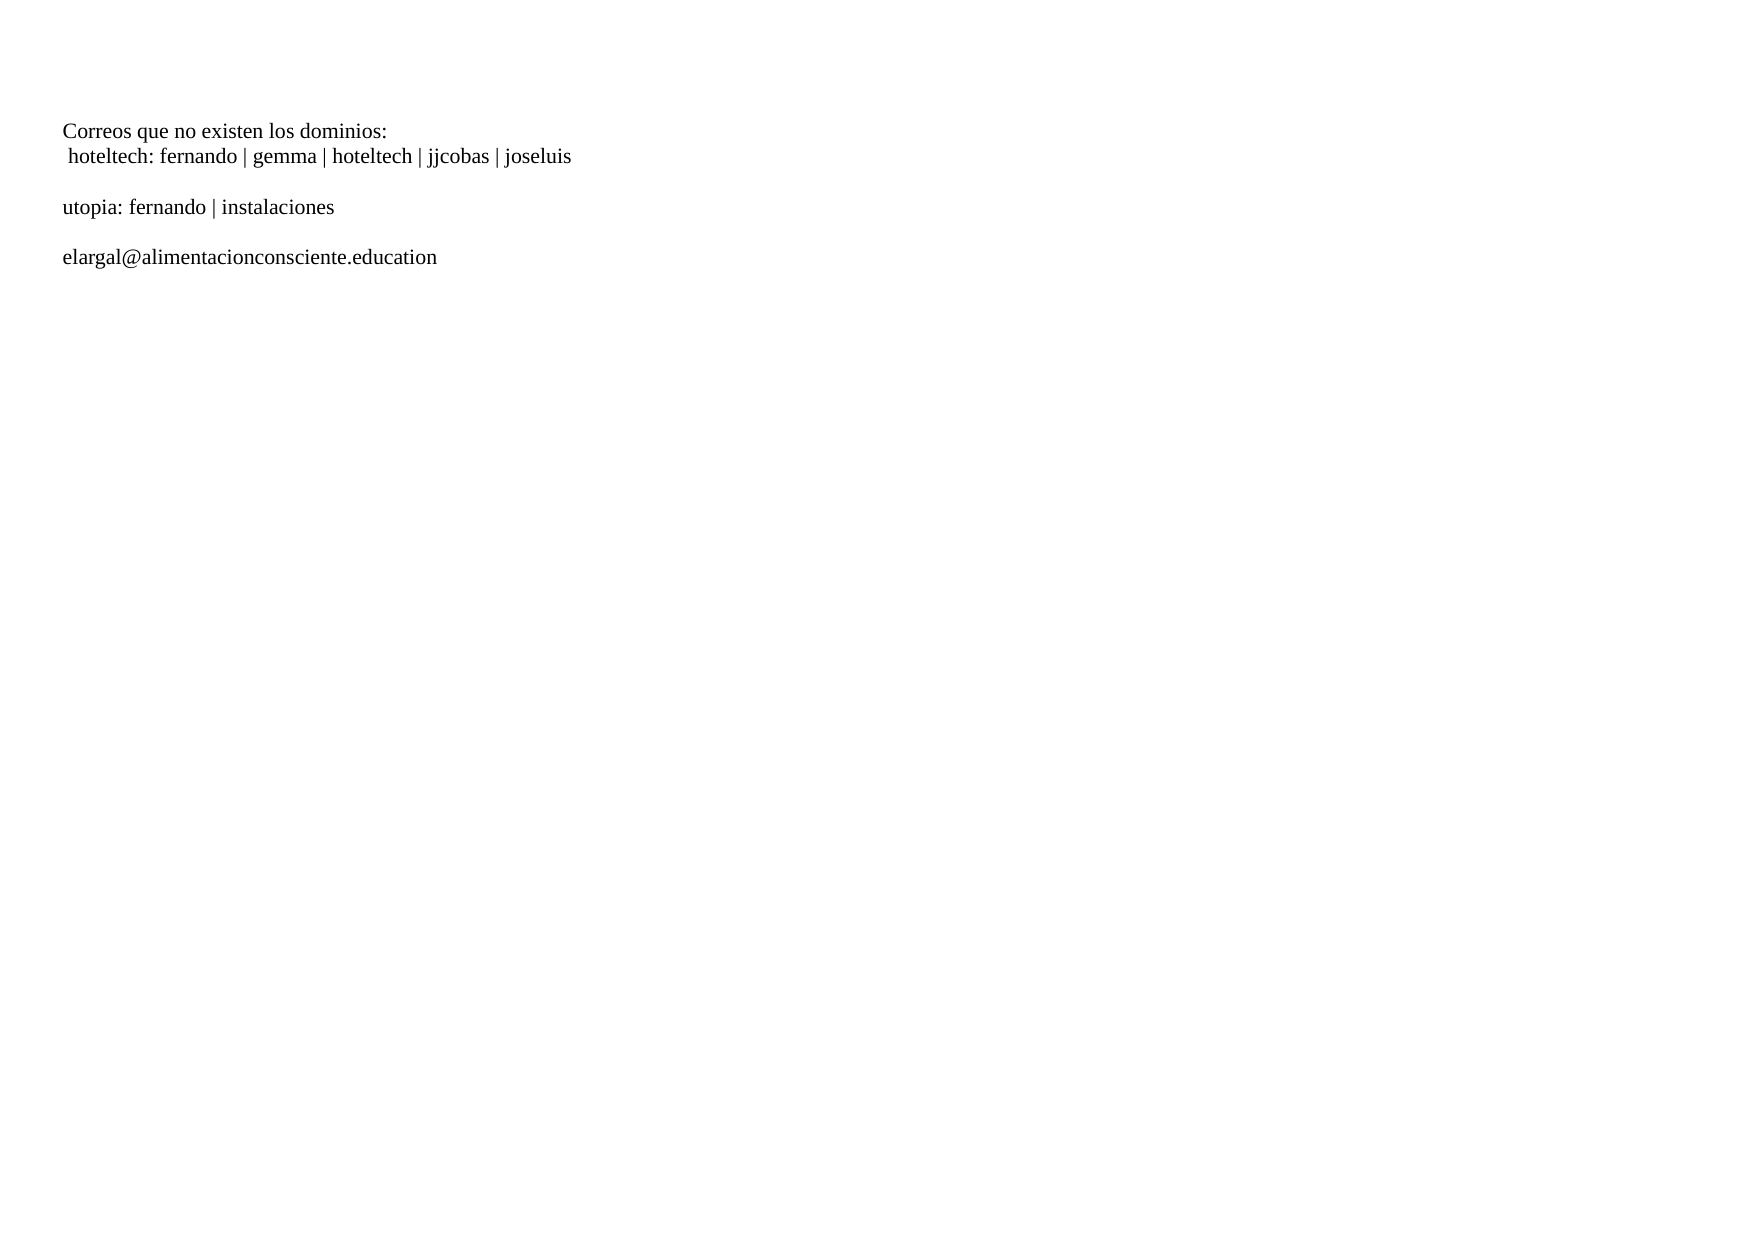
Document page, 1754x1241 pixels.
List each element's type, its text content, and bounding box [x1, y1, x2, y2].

text elargal@alimentacionconsciente.education [62, 244, 1636, 269]
text Correos que no existen los dominios: [62, 118, 1636, 143]
text hoteltech: fernando | gemma | hoteltech | jjcobas | joseluis [62, 143, 1636, 168]
text utopia: fernando | instalaciones [62, 194, 1636, 219]
